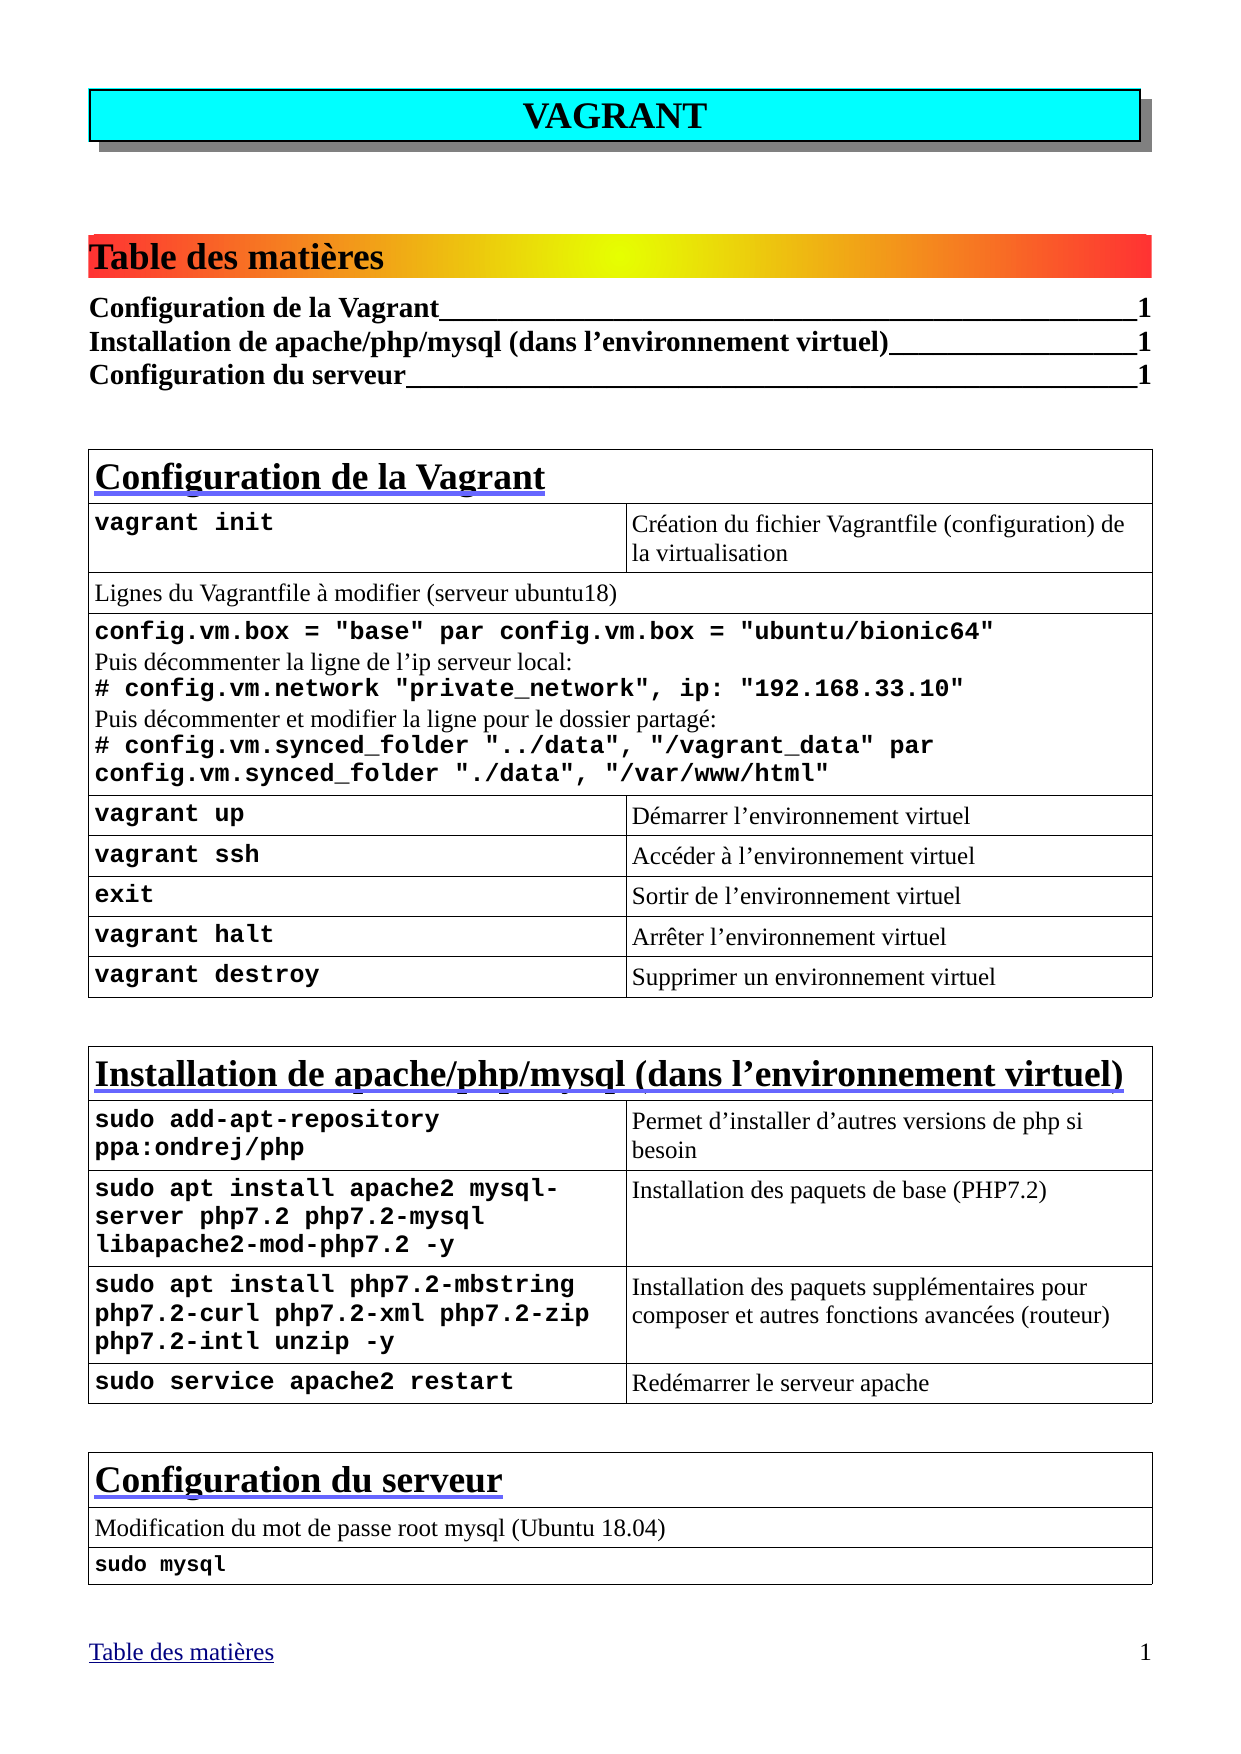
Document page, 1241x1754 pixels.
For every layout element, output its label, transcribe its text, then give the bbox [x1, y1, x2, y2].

table_cell Installation des paquets de base (PHP7.2) [627, 1171, 1152, 1266]
table_cell vagrant ssh [89, 836, 626, 876]
table_cell sudo mysql [89, 1548, 1152, 1583]
text VAGRANT [91, 91, 1139, 140]
table_cell vagrant up [89, 796, 626, 835]
subtitle Table des matières [199, 235, 1041, 278]
text Configuration du serveur 1 [88, 357, 1152, 391]
table_cell Arrêter l’environnement virtuel [627, 917, 1152, 956]
table_cell Lignes du Vagrantfile à modifier (serveur ubuntu18) [89, 573, 1152, 613]
table_cell Redémarrer le serveur apache [627, 1364, 1152, 1403]
table_cell Permet d’installer d’autres versions de php si besoin [627, 1101, 1152, 1169]
table_cell Création du fichier Vagrantfile (configuration) de la virtualisation [627, 504, 1152, 572]
table_cell Installation des paquets supplémentaires pour composer et autres fonctions avancées (routeur) [627, 1267, 1152, 1363]
table_header Installation de apache/php/mysql (dans l’environnement virtuel) [89, 1047, 1152, 1100]
table_cell Démarrer l’environnement virtuel [627, 796, 1152, 835]
table_cell Accéder à l’environnement virtuel [627, 836, 1152, 876]
subtitle Table des matières [88, 235, 155, 278]
table_cell vagrant halt [89, 917, 626, 956]
table_cell Sortir de l’environnement virtuel [627, 877, 1152, 916]
table_cell sudo apt install php7.2-mbstring php7.2-curl php7.2-xml php7.2-zip php7.2-intl unzip -y [89, 1267, 626, 1363]
table_cell sudo add-apt-repository ppa:ondrej/php [89, 1101, 626, 1169]
table_cell Supprimer un environnement virtuel [627, 957, 1152, 997]
table_cell sudo apt install apache2 mysql-server php7.2 php7.2-mysql libapache2-mod-php7.2 -y [89, 1171, 626, 1266]
subtitle Table des matières [1085, 235, 1152, 278]
table_header Configuration du serveur [89, 1453, 1152, 1507]
text Configuration de la Vagrant 1 [88, 290, 1152, 324]
table_cell config.vm.box = "base" par config.vm.box = "ubuntu/bionic64" Puis décommenter la ligne de l’ip serveur local: # config.vm.network "private_network", ip: "192.168.33.10" Puis décommenter et modifier la ligne pour le dossier partagé: # config.vm.synced_folder "../data", "/vagrant_data" par config.vm.synced_folder "./data", "/var/www/html" [89, 614, 1152, 795]
table_cell vagrant destroy [89, 957, 626, 997]
table_header Configuration de la Vagrant [89, 450, 1152, 503]
table_cell sudo service apache2 restart [89, 1364, 626, 1403]
table_cell exit [89, 877, 626, 916]
text Installation de apache/php/mysql (dans l’environnement virtuel) 1 [88, 324, 1152, 357]
table_cell Modification du mot de passe root mysql (Ubuntu 18.04) [89, 1508, 1152, 1547]
table_cell vagrant init [89, 504, 626, 572]
